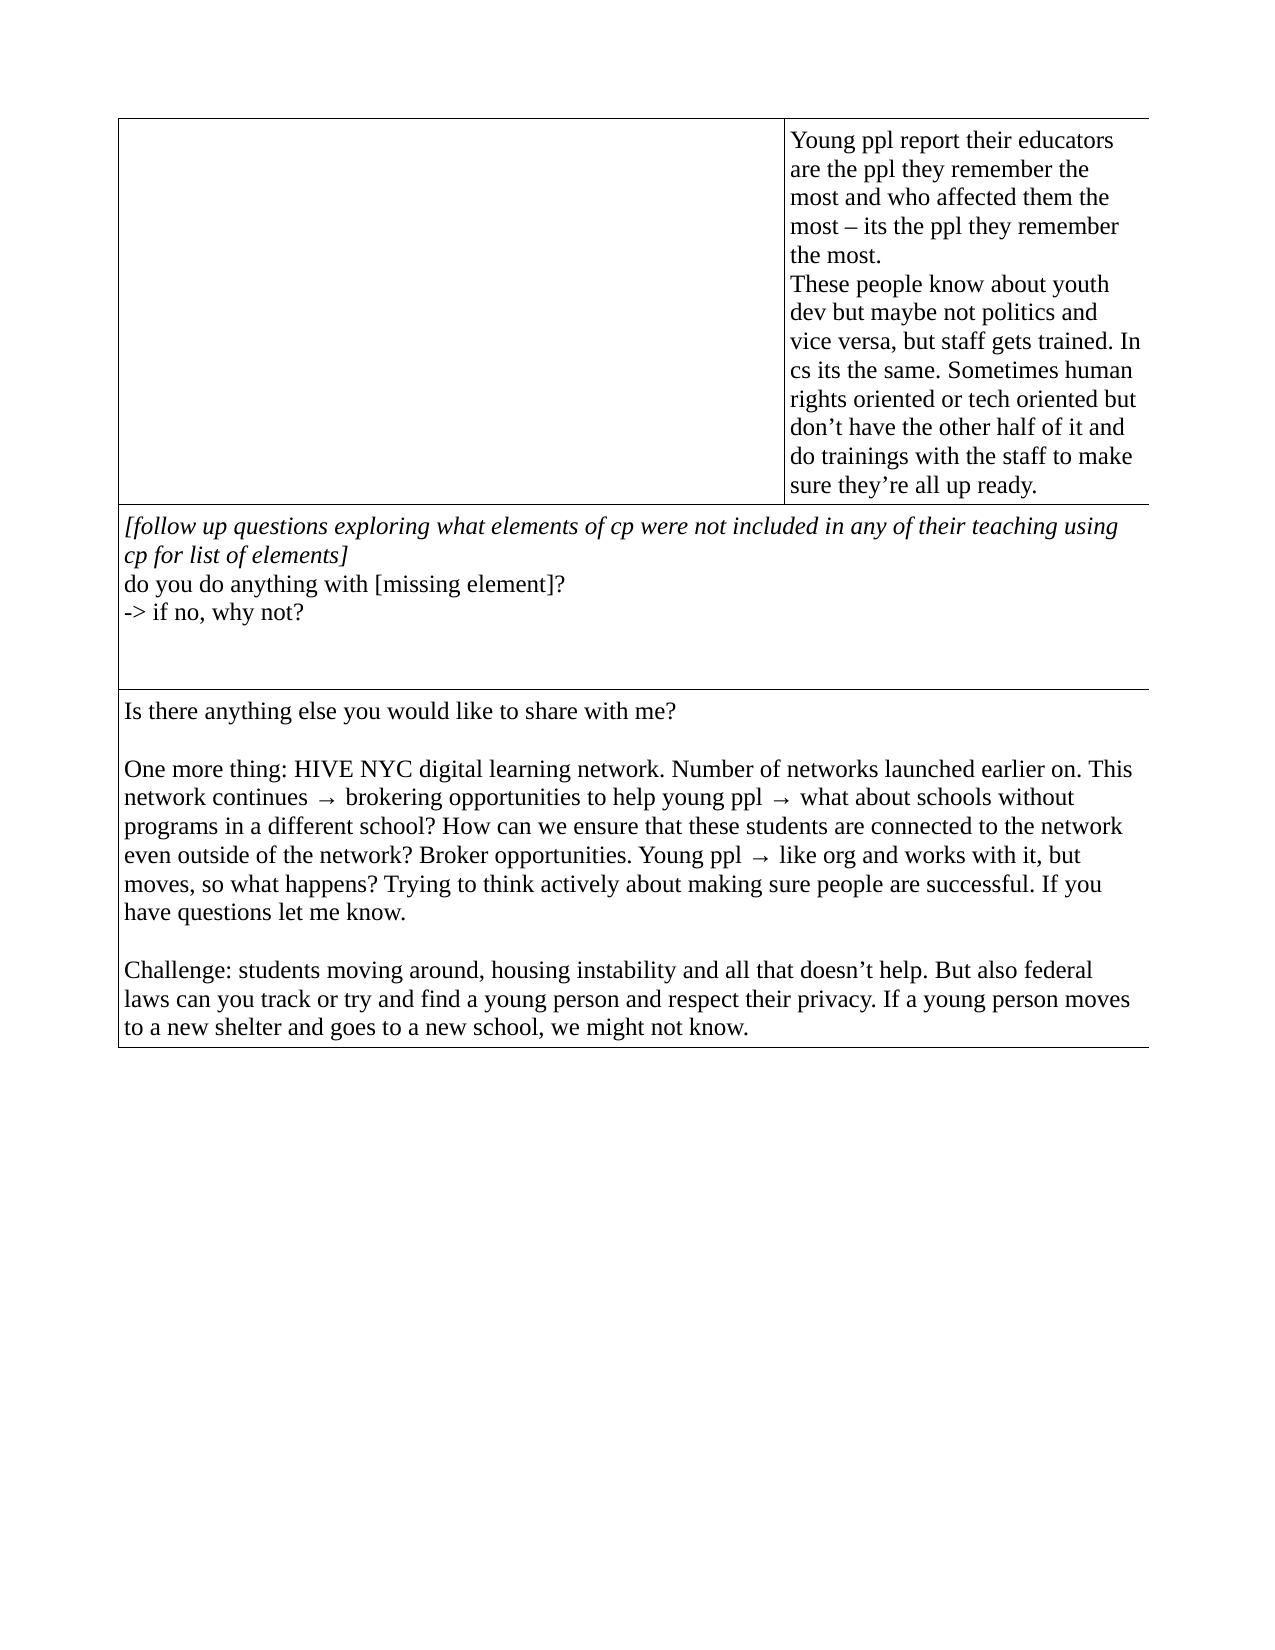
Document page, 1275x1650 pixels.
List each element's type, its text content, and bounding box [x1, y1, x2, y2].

table_cell Young ppl report their educators are the ppl they remember the most and who affected them the most – its the ppl they remember the most. These people know about youth dev but maybe not politics and vice versa, but staff gets trained. In cs its the same. Sometimes human rights oriented or tech oriented but don’t have the other half of it and do trainings with the staff to make sure they’re all up ready. [785, 119, 1149, 504]
table_cell [119, 119, 784, 504]
table_cell [follow up questions exploring what elements of cp were not included in any of their teaching using cp for list of elements] do you do anything with [missing element]? -> if no, why not? [119, 505, 1149, 689]
table_cell Is there anything else you would like to share with me? One more thing: HIVE NYC digital learning network. Number of networks launched earlier on. This network continues → brokering opportunities to help young ppl → what about schools without programs in a different school? How can we ensure that these students are connected to the network even outside of the network? Broker opportunities. Young ppl → like org and works with it, but moves, so what happens? Trying to think actively about making sure people are successful. If you have questions let me know. Challenge: students moving around, housing instability and all that doesn’t help. But also federal laws can you track or try and find a young person and respect their privacy. If a young person moves to a new shelter and goes to a new school, we might not know. [119, 690, 1149, 1047]
